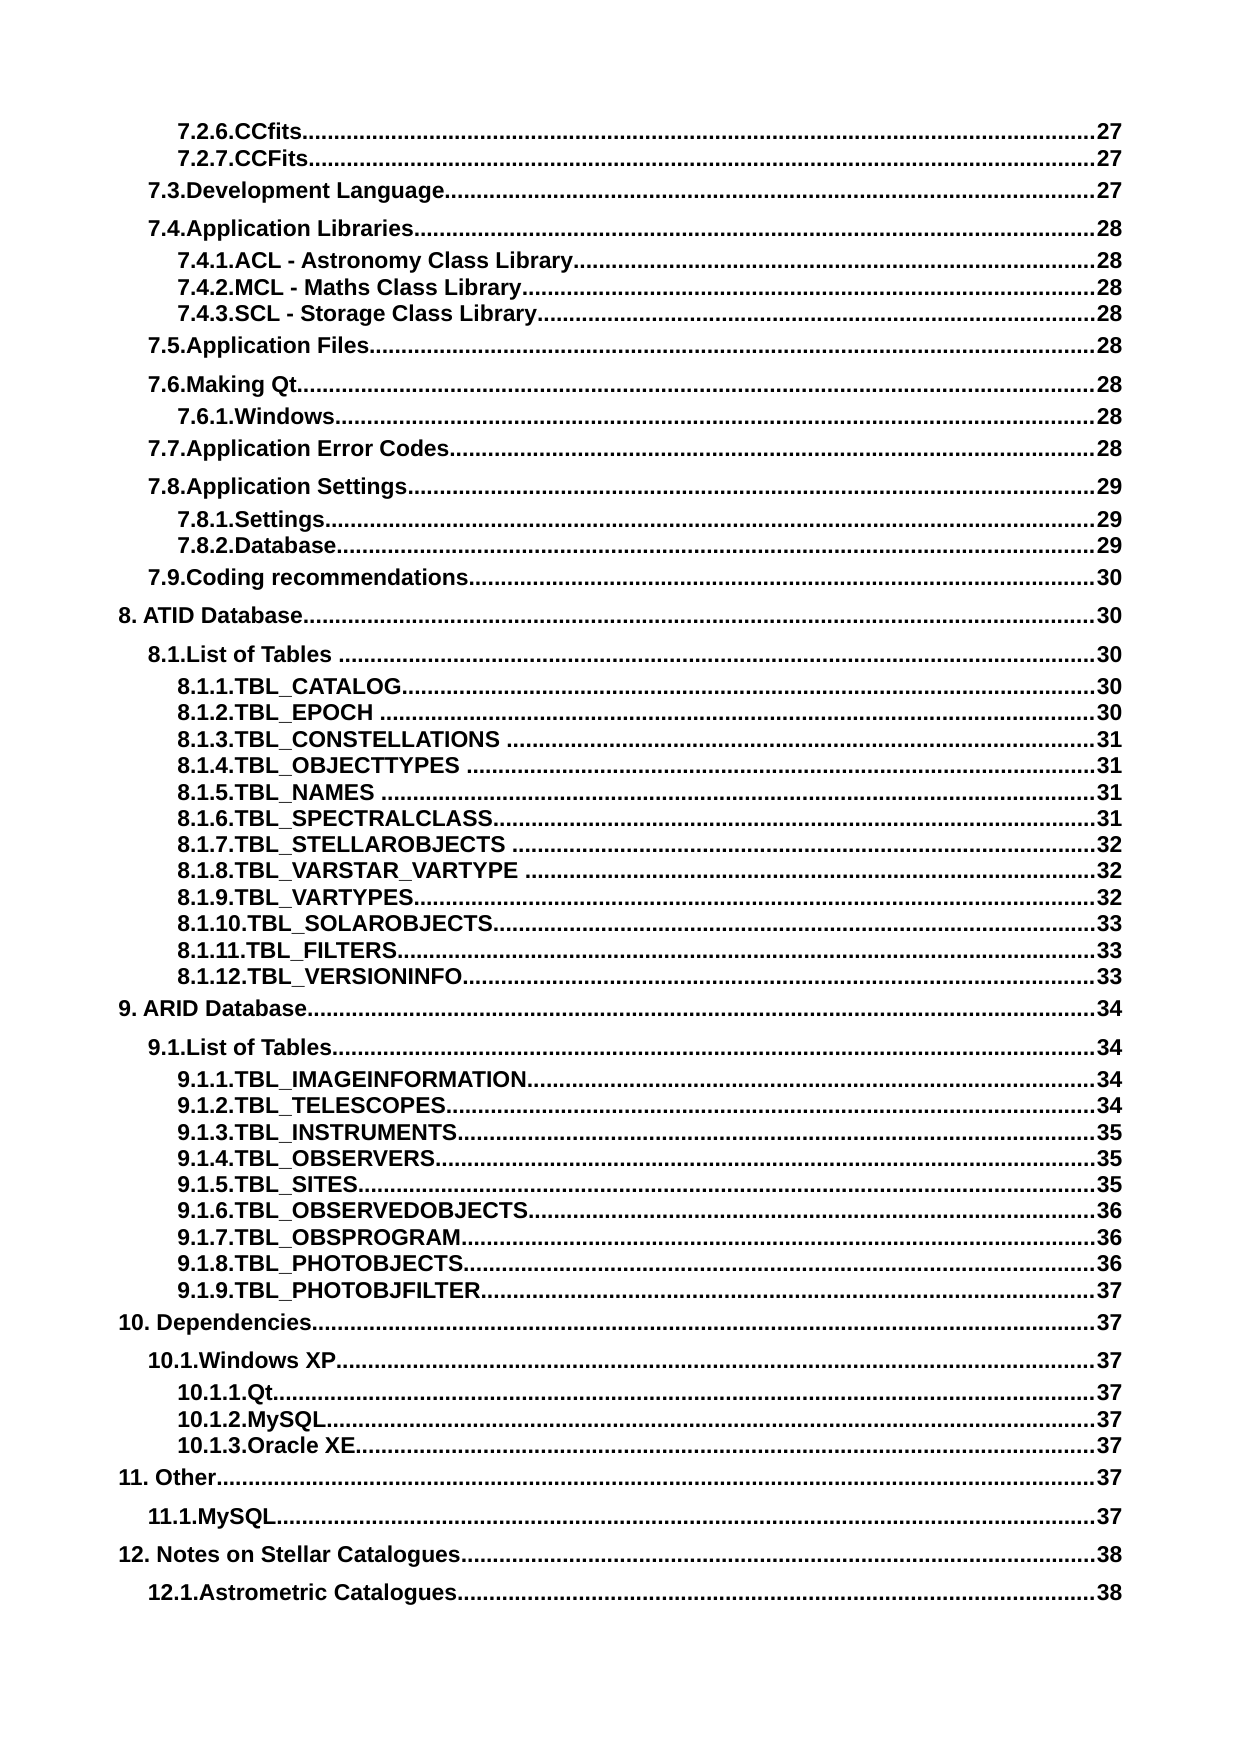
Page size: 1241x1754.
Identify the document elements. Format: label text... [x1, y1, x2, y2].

subtitle 7.3.Development Language 27 [118, 177, 1122, 203]
subtitle 10.1.Windows XP 37 [118, 1347, 1122, 1373]
text 9.1.9.TBL_PHOTOBJFILTER 37 [177, 1277, 1122, 1303]
text 8.1.7.TBL_STELLAROBJECTS 32 [177, 831, 1122, 857]
subtitle 12.1.Astrometric Catalogues 38 [118, 1579, 1122, 1605]
text 8.1.6.TBL_SPECTRALCLASS 31 [177, 805, 1122, 831]
text 9.1.7.TBL_OBSPROGRAM 36 [177, 1224, 1122, 1250]
text 7.4.3.SCL - Storage Class Library 28 [177, 300, 1122, 326]
text 8.1.3.TBL_CONSTELLATIONS 31 [177, 726, 1122, 752]
subtitle 8.1.List of Tables 30 [118, 641, 1122, 667]
text 9.1.1.TBL_IMAGEINFORMATION 34 [177, 1066, 1122, 1092]
subtitle 9.1.List of Tables 34 [118, 1033, 1122, 1060]
text 8.1.9.TBL_VARTYPES 32 [177, 884, 1122, 910]
subtitle 7.6.Making Qt 28 [118, 371, 1122, 397]
text 8.1.12.TBL_VERSIONINFO 33 [177, 963, 1122, 989]
subtitle 7.5.Application Files 28 [118, 332, 1122, 359]
subtitle 12. Notes on Stellar Catalogues 38 [118, 1541, 1122, 1567]
text 7.6.1.Windows 28 [177, 403, 1122, 429]
text 10.1.2.MySQL 37 [177, 1406, 1122, 1432]
text 7.4.1.ACL - Astronomy Class Library 28 [177, 247, 1122, 274]
subtitle 7.9.Coding recommendations 30 [118, 564, 1122, 591]
text 9.1.3.TBL_INSTRUMENTS 35 [177, 1118, 1122, 1145]
text 8.1.8.TBL_VARSTAR_VARTYPE 32 [177, 857, 1122, 884]
text 7.8.1.Settings 29 [177, 506, 1122, 532]
subtitle 10. Dependencies 37 [118, 1309, 1122, 1335]
text 10.1.3.Oracle XE 37 [177, 1432, 1122, 1458]
text 7.2.6.CCfits 27 [177, 118, 1122, 144]
text 8.1.2.TBL_EPOCH 30 [177, 699, 1122, 726]
subtitle 7.7.Application Error Codes 28 [118, 435, 1122, 461]
text 9.1.2.TBL_TELESCOPES 34 [177, 1092, 1122, 1118]
subtitle 7.4.Application Libraries 28 [118, 215, 1122, 241]
text 9.1.8.TBL_PHOTOBJECTS 36 [177, 1250, 1122, 1277]
text 8.1.5.TBL_NAMES 31 [177, 778, 1122, 805]
text 8.1.1.TBL_CATALOG 30 [177, 673, 1122, 699]
text 9.1.4.TBL_OBSERVERS 35 [177, 1145, 1122, 1171]
text 10.1.1.Qt 37 [177, 1379, 1122, 1406]
text 7.2.7.CCFits 27 [177, 144, 1122, 171]
text 7.4.2.MCL - Maths Class Library 28 [177, 274, 1122, 300]
subtitle 11.1.MySQL 37 [118, 1503, 1122, 1529]
subtitle 8. ATID Database 30 [118, 602, 1122, 629]
text 7.8.2.Database 29 [177, 532, 1122, 558]
subtitle 9. ARID Database 34 [118, 995, 1122, 1022]
text 8.1.10.TBL_SOLAROBJECTS 33 [177, 910, 1122, 937]
text 8.1.11.TBL_FILTERS 33 [177, 937, 1122, 963]
subtitle 11. Other 37 [118, 1464, 1122, 1491]
text 8.1.4.TBL_OBJECTTYPES 31 [177, 752, 1122, 778]
text 9.1.6.TBL_OBSERVEDOBJECTS 36 [177, 1197, 1122, 1224]
subtitle 7.8.Application Settings 29 [118, 473, 1122, 500]
text 9.1.5.TBL_SITES 35 [177, 1171, 1122, 1197]
